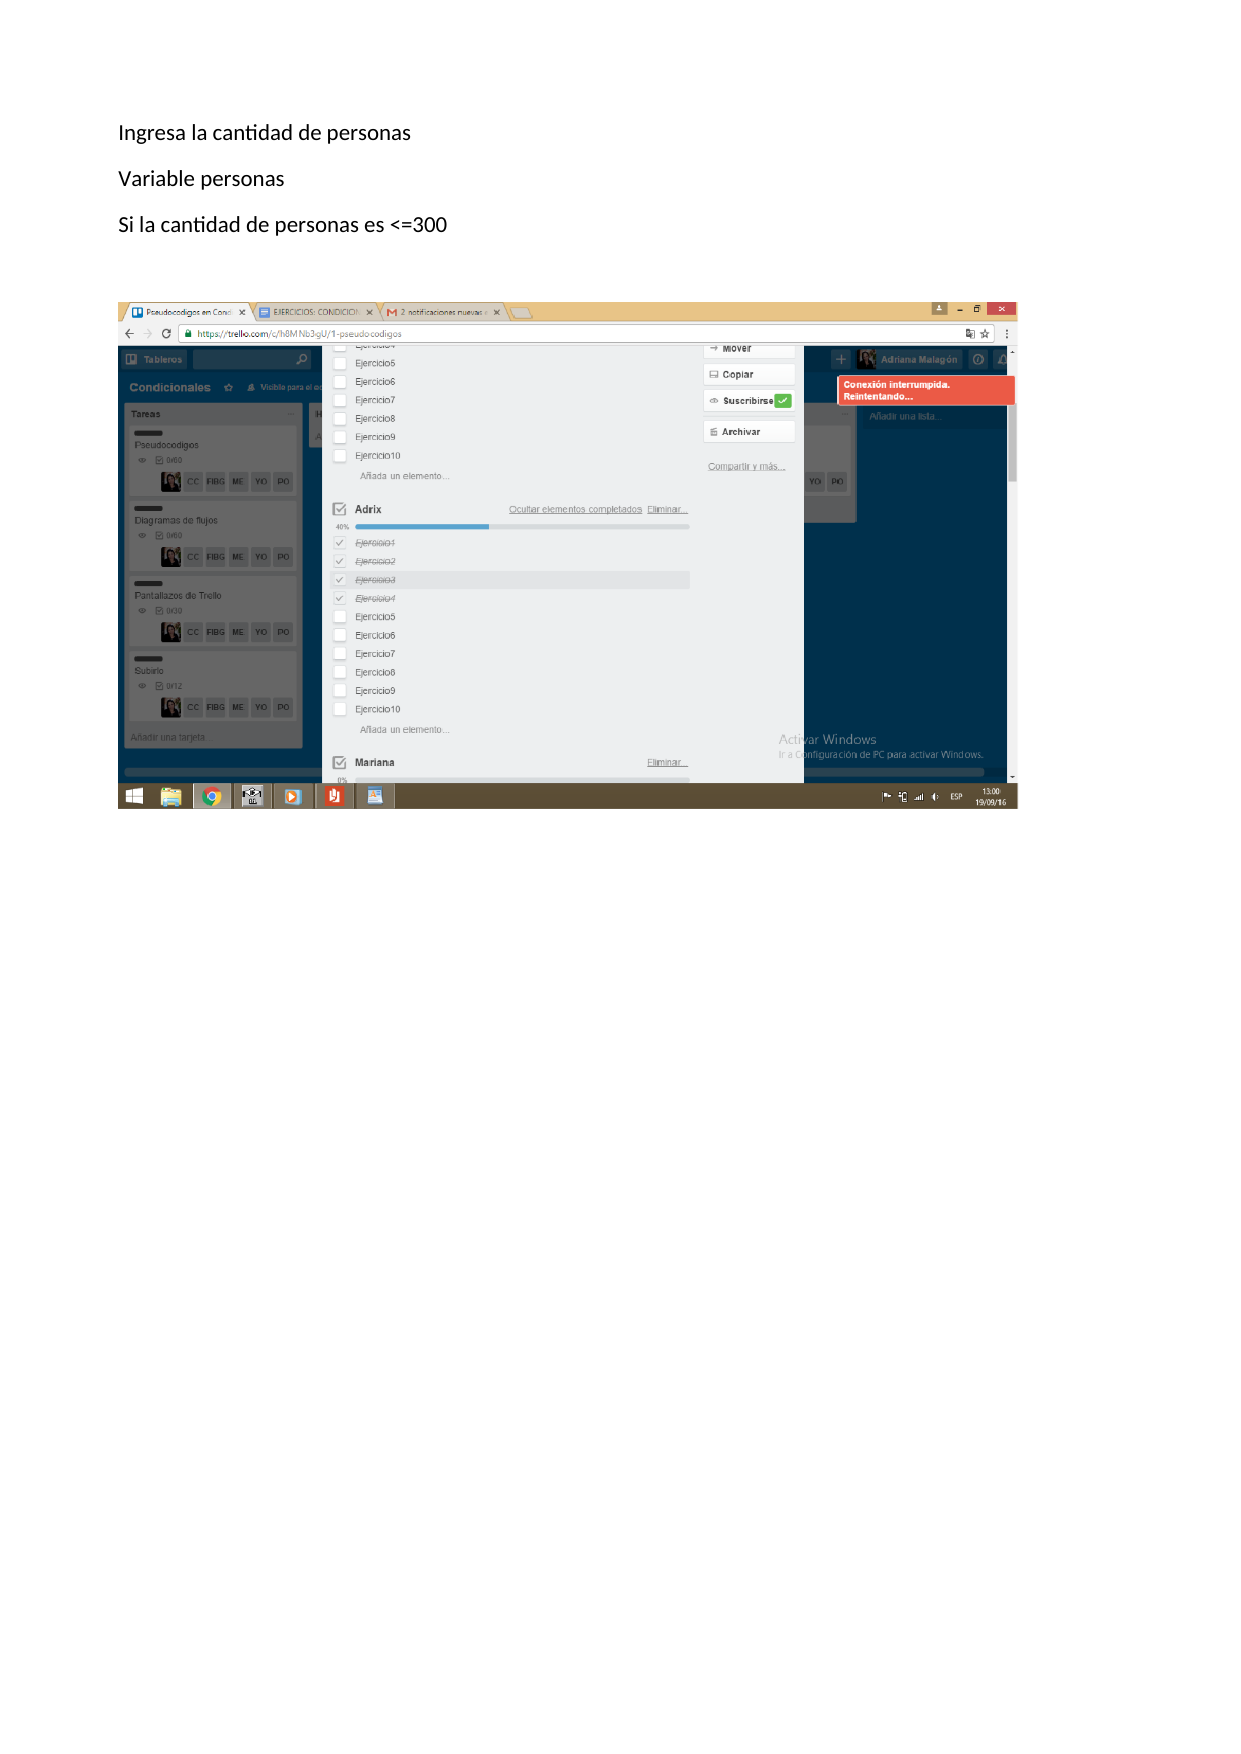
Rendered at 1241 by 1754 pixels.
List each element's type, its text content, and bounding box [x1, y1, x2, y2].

text Ingresa la cantidad de personas [118, 118, 1122, 146]
text Variable personas [118, 164, 1122, 192]
text Si la cantidad de personas es <=300 [118, 210, 1122, 238]
